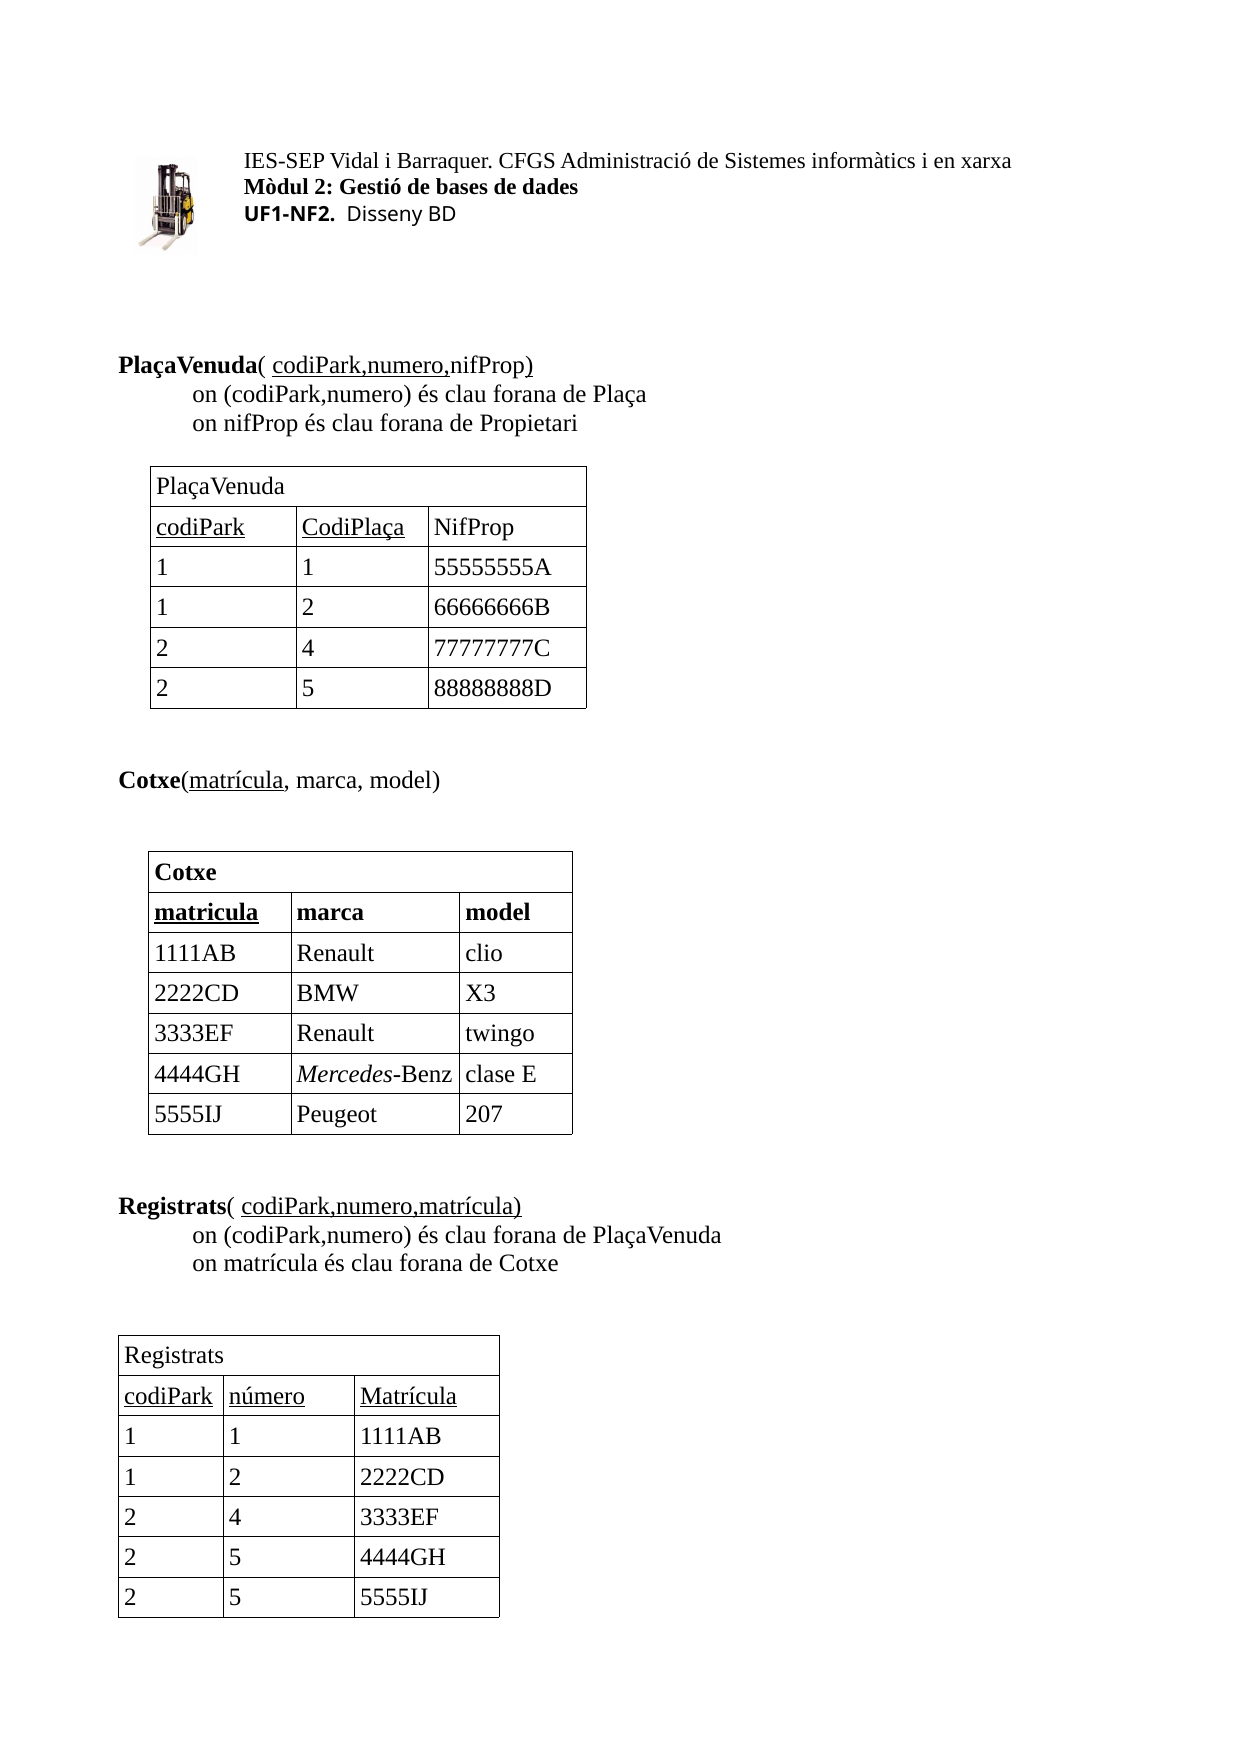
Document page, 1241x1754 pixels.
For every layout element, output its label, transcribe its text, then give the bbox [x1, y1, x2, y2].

table_cell 1 [119, 1416, 223, 1456]
table_cell 88888888D [429, 668, 586, 707]
table_cell 2 [119, 1537, 223, 1577]
table_cell 5 [224, 1537, 354, 1577]
table_cell Renault [292, 933, 459, 972]
table_header PlaçaVenuda [151, 467, 586, 506]
table_header Cotxe [149, 852, 572, 892]
table_cell codiPark [119, 1376, 223, 1415]
table_cell 1 [119, 1457, 223, 1496]
table_cell 3333EF [355, 1497, 499, 1536]
table_cell codiPark [151, 507, 296, 546]
table_cell 55555555A [429, 547, 586, 586]
table_cell 1 [224, 1416, 354, 1456]
table_cell twingo [460, 1014, 572, 1053]
table_cell model [460, 893, 572, 932]
table_cell 1 [151, 547, 296, 586]
table_cell NifProp [429, 507, 586, 546]
table_cell 2 [224, 1457, 354, 1496]
table_cell 5 [224, 1578, 354, 1617]
text on nifProp és clau forana de Propietari [192, 408, 1122, 437]
table_cell 2 [151, 628, 296, 667]
text Cotxe(matrícula, marca, model) [118, 765, 1122, 794]
table_cell 5555IJ [355, 1578, 499, 1617]
table_cell 66666666B [429, 587, 586, 627]
table_cell BMW [292, 973, 459, 1012]
picture [134, 156, 198, 255]
table_cell 207 [460, 1094, 572, 1133]
table_cell 4444GH [355, 1537, 499, 1577]
table_cell clio [460, 933, 572, 972]
table_cell 2222CD [149, 973, 291, 1012]
table_cell 3333EF [149, 1014, 291, 1053]
table_cell CodiPlaça [297, 507, 428, 546]
table_cell clase E [460, 1054, 572, 1093]
table_cell 4 [297, 628, 428, 667]
table_cell Mercedes-Benz [292, 1054, 459, 1093]
table_cell 2 [151, 668, 296, 707]
table_cell 4 [224, 1497, 354, 1536]
table_header Registrats [119, 1336, 499, 1375]
table_cell marca [292, 893, 459, 932]
text on (codiPark,numero) és clau forana de Plaça [118, 379, 1122, 408]
table_cell 1111AB [149, 933, 291, 972]
table_cell 1111AB [355, 1416, 499, 1456]
table_cell Peugeot [292, 1094, 459, 1133]
table_cell X3 [460, 973, 572, 1012]
table_cell matricula [149, 893, 291, 932]
text Registrats( codiPark,numero,matrícula) [118, 1191, 1122, 1220]
table_cell 77777777C [429, 628, 586, 667]
table_cell 2 [119, 1497, 223, 1536]
table_cell 1 [151, 587, 296, 627]
table_cell 2 [297, 587, 428, 627]
table_cell 5 [297, 668, 428, 707]
table_cell 1 [297, 547, 428, 586]
table_cell Matrícula [355, 1376, 499, 1415]
text PlaçaVenuda( codiPark,numero,nifProp) [118, 351, 1122, 379]
table_cell 4444GH [149, 1054, 291, 1093]
table_cell 2 [119, 1578, 223, 1617]
table_cell número [224, 1376, 354, 1415]
text on (codiPark,numero) és clau forana de PlaçaVenuda [118, 1220, 1122, 1248]
table_cell 5555IJ [149, 1094, 291, 1133]
text on matrícula és clau forana de Cotxe [118, 1248, 1122, 1277]
table_cell Renault [292, 1014, 459, 1053]
table_cell 2222CD [355, 1457, 499, 1496]
